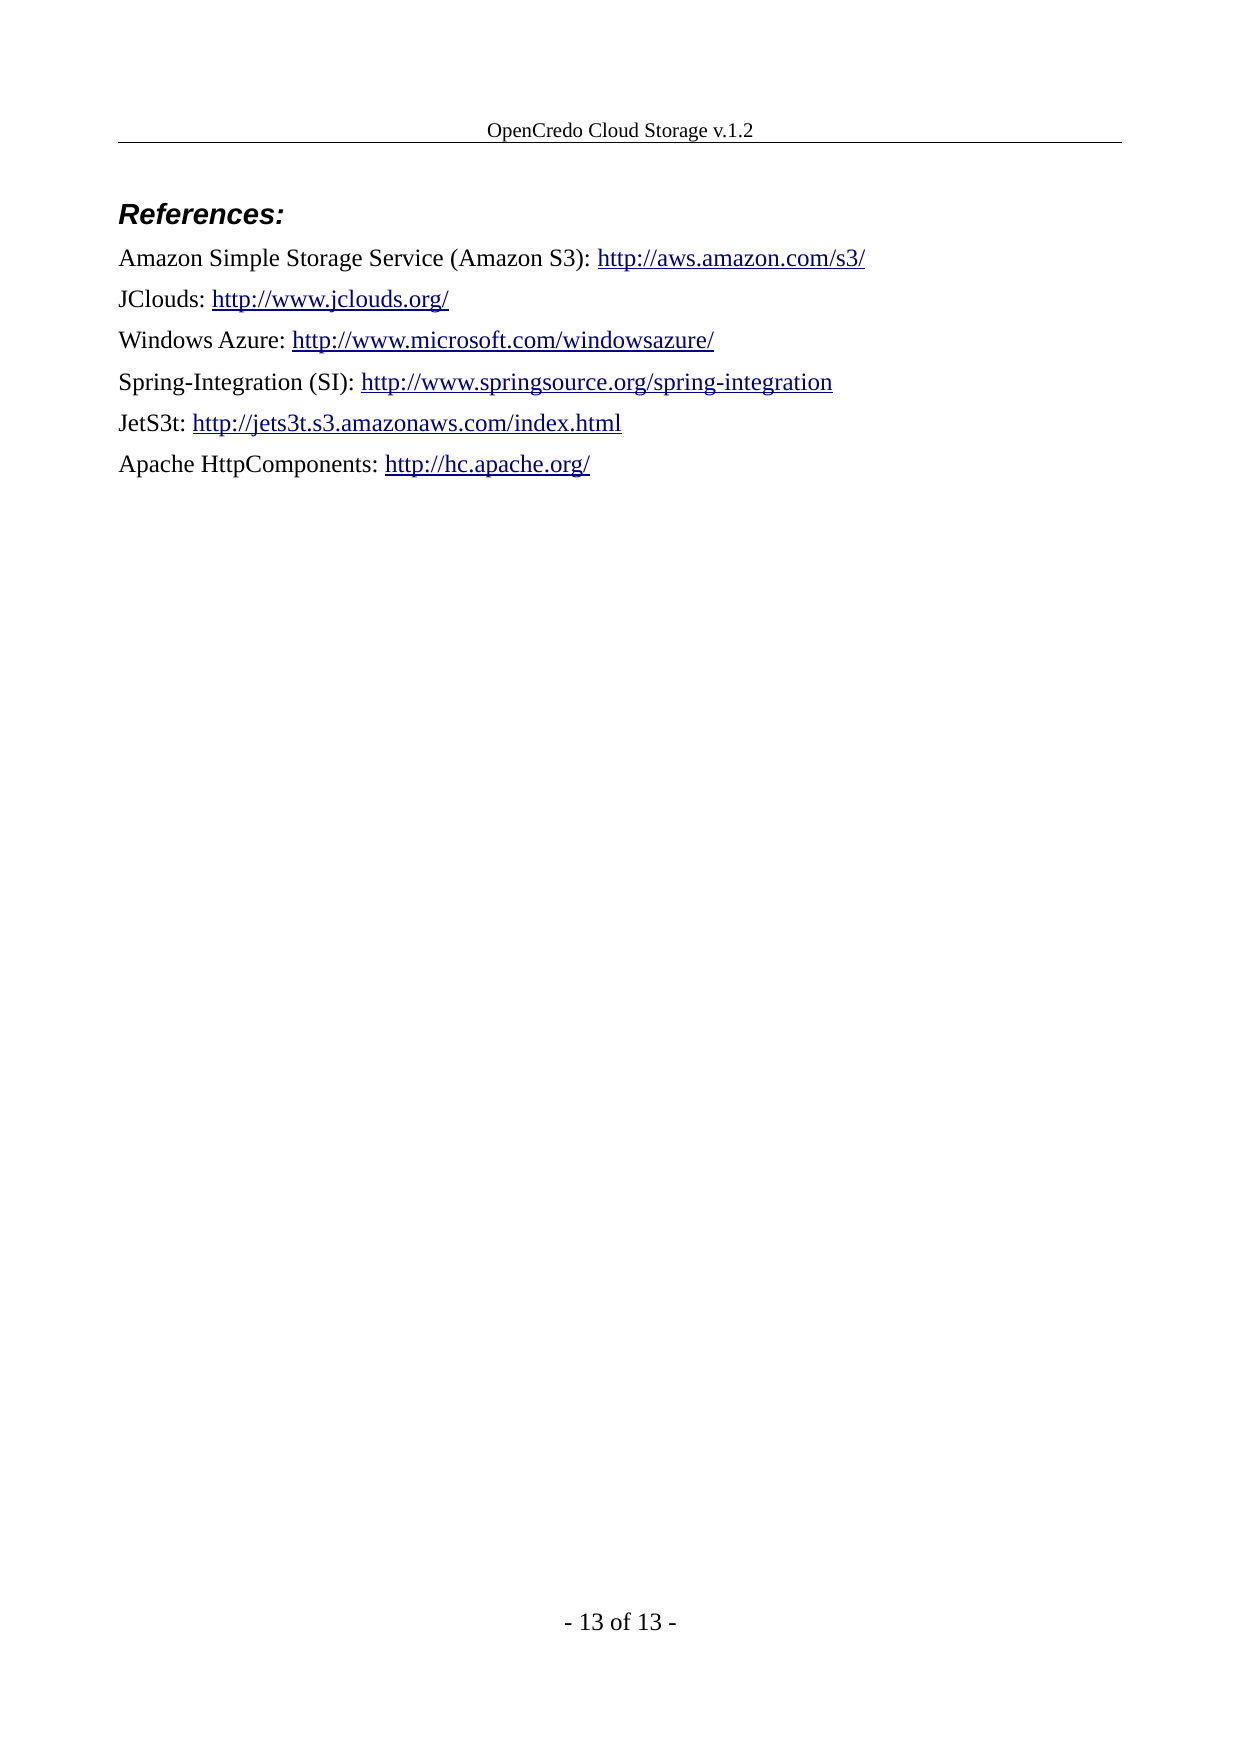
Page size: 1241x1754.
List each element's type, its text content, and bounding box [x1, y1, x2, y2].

text JClouds: http://www.jclouds.org/ [118, 284, 1122, 313]
text Apache HttpComponents: http://hc.apache.org/ [118, 449, 1122, 478]
text JetS3t: http://jets3t.s3.amazonaws.com/index.html [118, 408, 1122, 437]
text Windows Azure: http://www.microsoft.com/windowsazure/ [118, 325, 1122, 354]
text Amazon Simple Storage Service (Amazon S3): http://aws.amazon.com/s3/ [118, 243, 1122, 272]
text Spring-Integration (SI): http://www.springsource.org/spring-integration [118, 367, 1122, 395]
subtitle References: [118, 197, 1122, 230]
